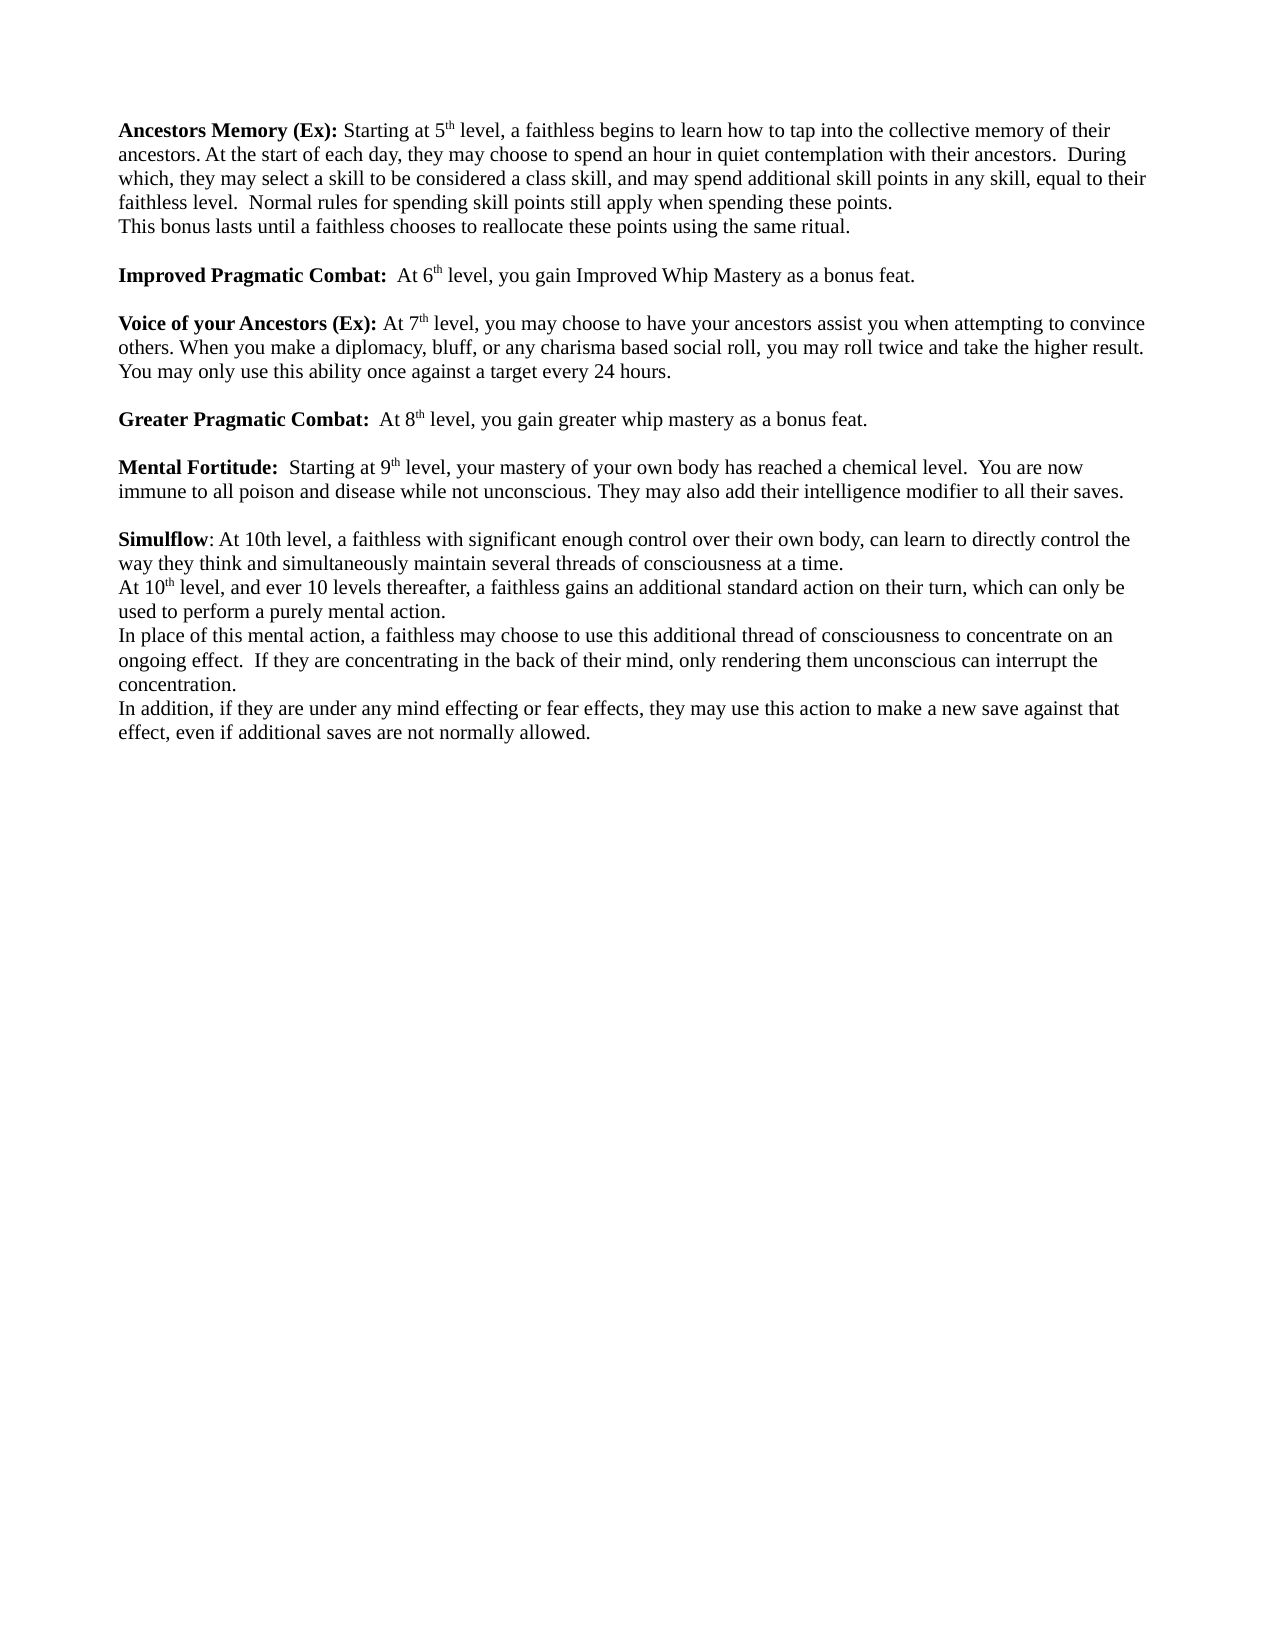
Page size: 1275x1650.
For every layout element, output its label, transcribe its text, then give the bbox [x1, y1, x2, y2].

text Mental Fortitude: Starting at 9th level, your mastery of your own body has reached a chemical level. You are now immune to all poison and disease while not unconscious. They may also add their intelligence modifier to all their saves. [118, 455, 1157, 503]
text In addition, if they are under any mind effecting or fear effects, they may use this action to make a new save against that effect, even if additional saves are not normally allowed. [118, 696, 1157, 744]
text At 10th level, and ever 10 levels thereafter, a faithless gains an additional standard action on their turn, which can only be used to perform a purely mental action. In place of this mental action, a faithless may choose to use this additional thread of consciousness to concentrate on an ongoing effect. If they are concentrating in the back of their mind, only rendering them unconscious can interrupt the concentration. [118, 575, 1157, 696]
text Voice of your Ancestors (Ex): At 7th level, you may choose to have your ancestors assist you when attempting to convince others. When you make a diplomacy, bluff, or any charisma based social roll, you may roll twice and take the higher result. [118, 311, 1157, 359]
text Simulflow: At 10th level, a faithless with significant enough control over their own body, can learn to directly control the way they think and simultaneously maintain several threads of consciousness at a time. [118, 527, 1157, 575]
text Greater Pragmatic Combat: At 8th level, you gain greater whip mastery as a bonus feat. [118, 407, 1157, 431]
text Improved Pragmatic Combat: At 6th level, you gain Improved Whip Mastery as a bonus feat. [118, 262, 1157, 287]
text You may only use this ability once against a target every 24 hours. [118, 359, 1157, 383]
text Ancestors Memory (Ex): Starting at 5th level, a faithless begins to learn how to tap into the collective memory of their ancestors. At the start of each day, they may choose to spend an hour in quiet contemplation with their ancestors. During which, they may select a skill to be considered a class skill, and may spend additional skill points in any skill, equal to their faithless level. Normal rules for spending skill points still apply when spending these points. [118, 118, 1157, 214]
text This bonus lasts until a faithless chooses to reallocate these points using the same ritual. [118, 214, 1157, 238]
